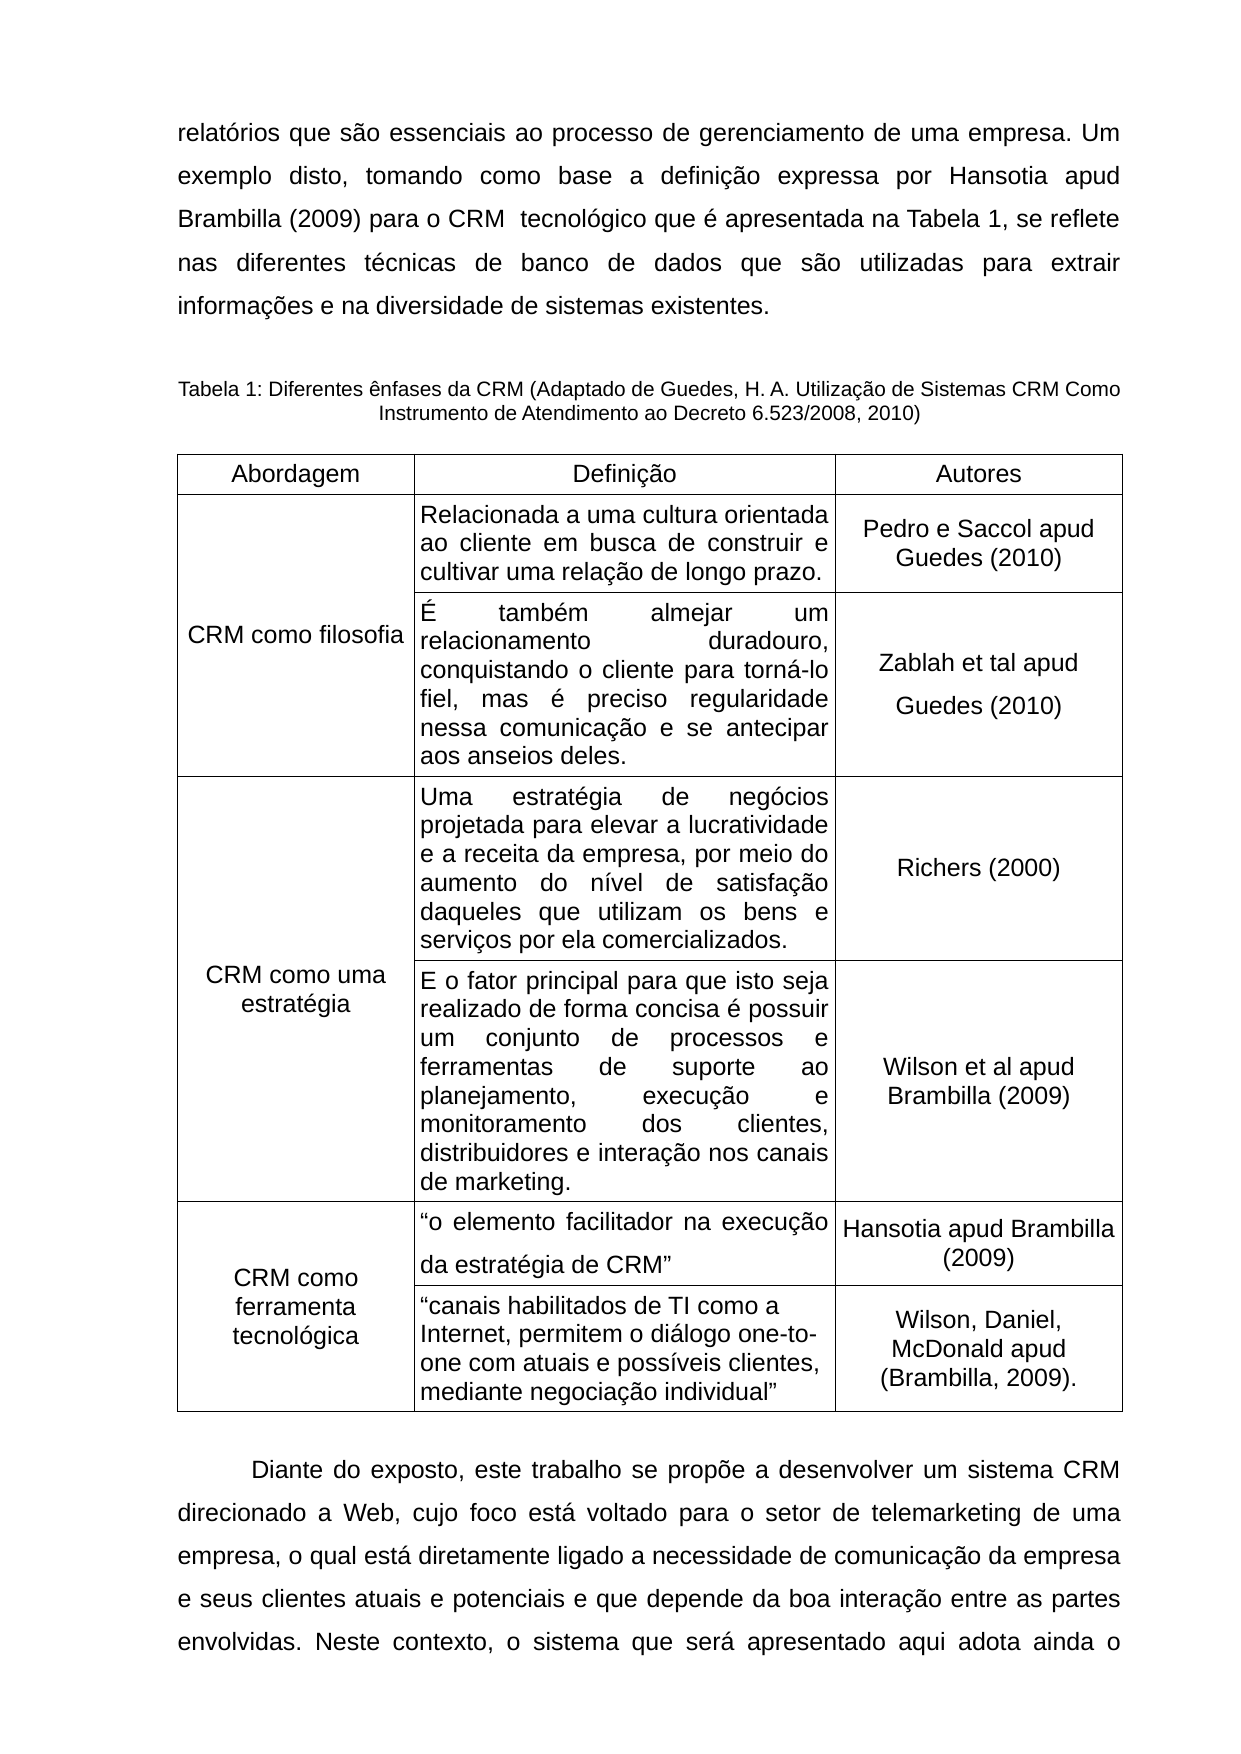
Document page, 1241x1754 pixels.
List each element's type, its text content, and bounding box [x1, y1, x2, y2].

table_cell Hansotia apud Brambilla (2009) [836, 1202, 1122, 1285]
table_cell CRM como ferramenta tecnológica [178, 1202, 414, 1411]
table_cell Richers (2000) [836, 777, 1122, 960]
table_cell Wilson et al apud Brambilla (2009) [836, 961, 1122, 1201]
table_cell Relacionada a uma cultura orientada ao cliente em busca de construir e cultivar uma relação de longo prazo. [415, 495, 835, 592]
text Tabela 1: Diferentes ênfases da CRM (Adaptado de Guedes, H. A. Utilização de Sistemas CRM Como Instrumento de Atendimento ao Decreto 6.523/2008, 2010) [177, 377, 1122, 425]
table_cell CRM como filosofia [178, 495, 414, 776]
table_cell Uma estratégia de negócios projetada para elevar a lucratividade e a receita da empresa, por meio do aumento do nível de satisfação daqueles que utilizam os bens e serviços por ela comercializados. [415, 777, 835, 960]
table_cell CRM como uma estratégia [178, 777, 414, 1201]
table_header Definição [415, 455, 835, 494]
table_cell Wilson, Daniel, McDonald apud (Brambilla, 2009). [836, 1286, 1122, 1411]
table_header Autores [836, 455, 1122, 494]
table_cell Zablah et tal apud Guedes (2010) [836, 593, 1122, 776]
table_cell “o elemento facilitador na execução da estratégia de CRM” [415, 1202, 835, 1285]
text Diante do exposto, este trabalho se propõe a desenvolver um sistema CRM direcionado a Web, cujo foco está voltado para o setor de telemarketing de uma empresa, o qual está diretamente ligado a necessidade de comunicação da empresa e seus clientes atuais e potenciais e que depende da boa interação entre as partes envolvidas. Neste contexto, o sistema que será apresentado aqui adota ainda o [177, 1454, 1122, 1656]
table_cell “canais habilitados de TI como a Internet, permitem o diálogo one-to-one com atuais e possíveis clientes, mediante negociação individual” [415, 1286, 835, 1411]
table_header Abordagem [178, 455, 414, 494]
text relatórios que são essenciais ao processo de gerenciamento de uma empresa. Um exemplo disto, tomando como base a definição expressa por Hansotia apud Brambilla (2009) para o CRM tecnológico que é apresentada na Tabela 1, se reflete nas diferentes técnicas de banco de dados que são utilizadas para extrair informações e na diversidade de sistemas existentes. [177, 118, 1122, 319]
table_cell Pedro e Saccol apud Guedes (2010) [836, 495, 1122, 592]
table_cell É também almejar um relacionamento duradouro, conquistando o cliente para torná-lo fiel, mas é preciso regularidade nessa comunicação e se antecipar aos anseios deles. [415, 593, 835, 776]
table_cell E o fator principal para que isto seja realizado de forma concisa é possuir um conjunto de processos e ferramentas de suporte ao planejamento, execução e monitoramento dos clientes, distribuidores e interação nos canais de marketing. [415, 961, 835, 1201]
